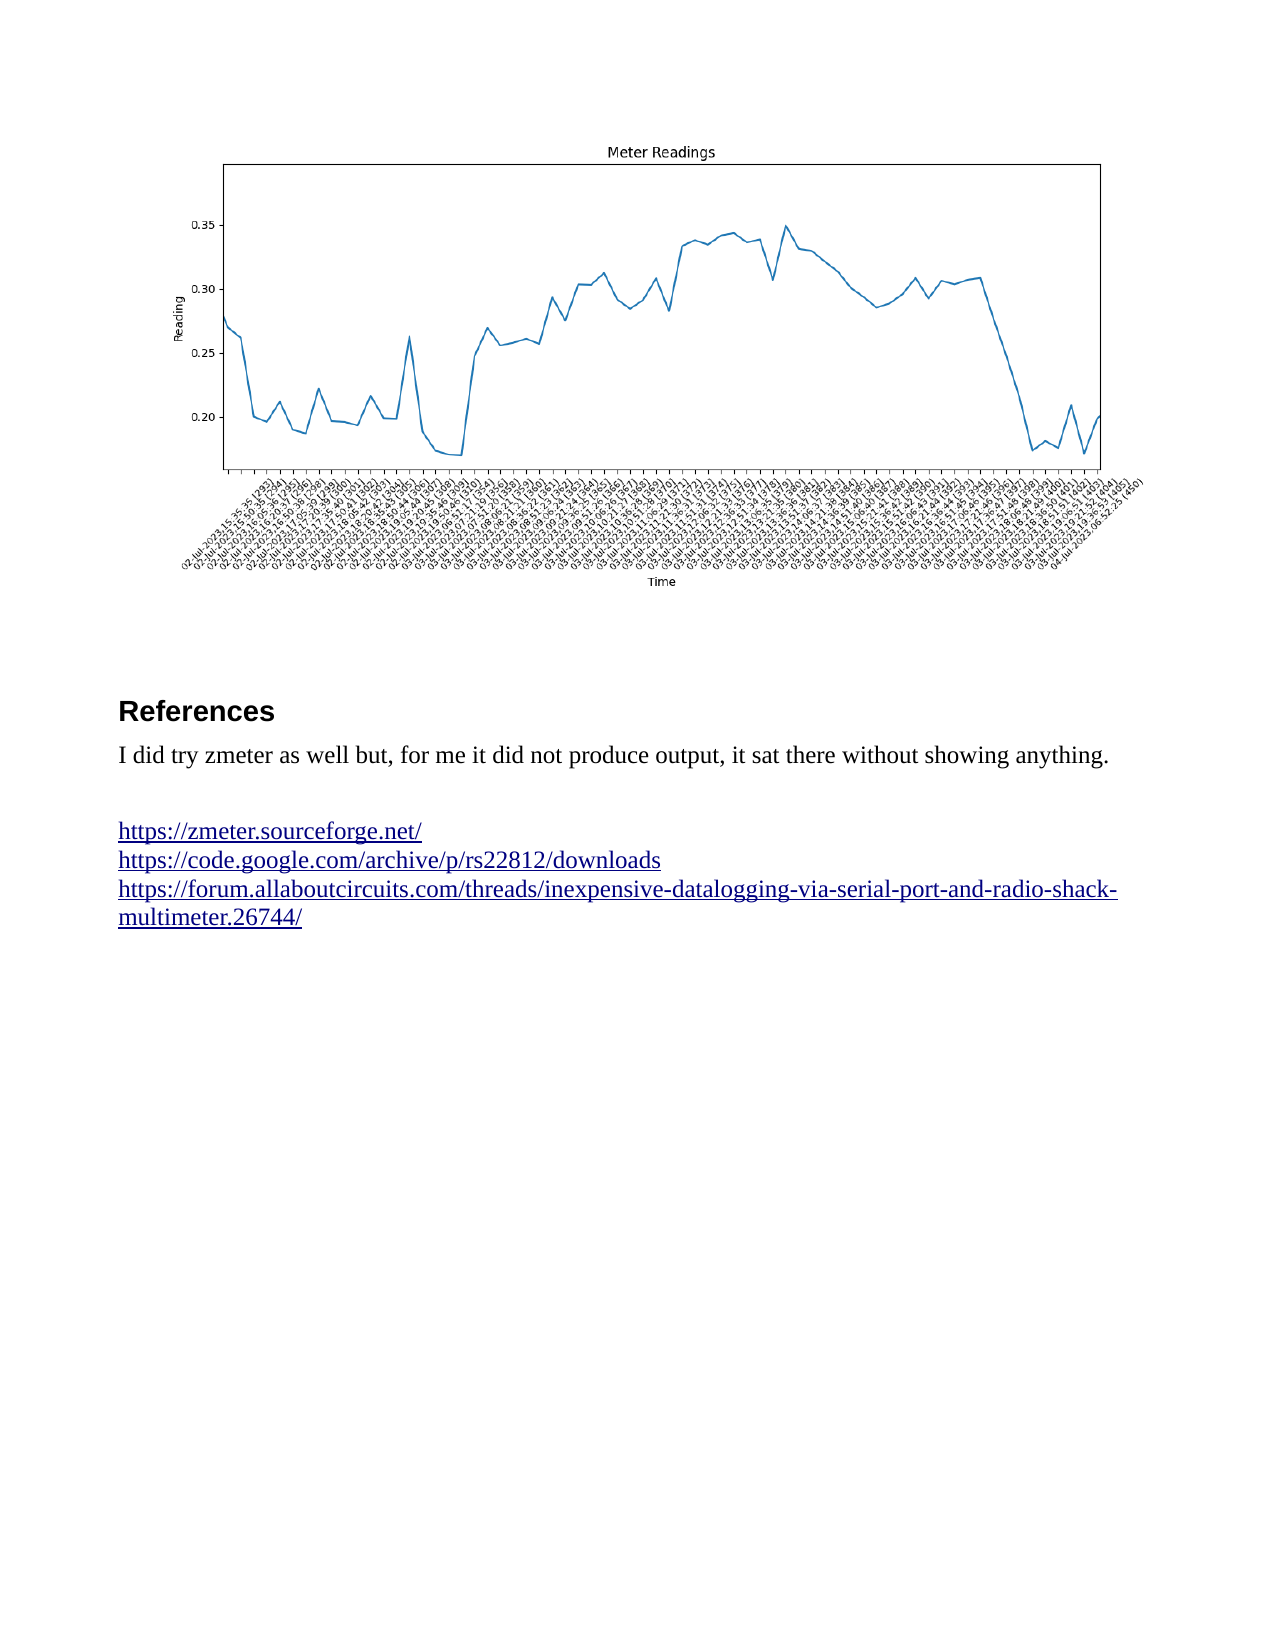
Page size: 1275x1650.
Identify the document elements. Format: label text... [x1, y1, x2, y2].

subtitle References [118, 694, 1157, 727]
text https://zmeter.sourceforge.net/ [118, 816, 1157, 845]
text https://code.google.com/archive/p/rs22812/downloads https://forum.allaboutcircuits.com/threads/inexpensive-datalogging-via-serial-port-and-radio-shack-multimeter.26744/ [118, 845, 1157, 931]
picture [118, 118, 1157, 593]
text I did try zmeter as well but, for me it did not produce output, it sat there without showing anything. [118, 740, 1157, 768]
